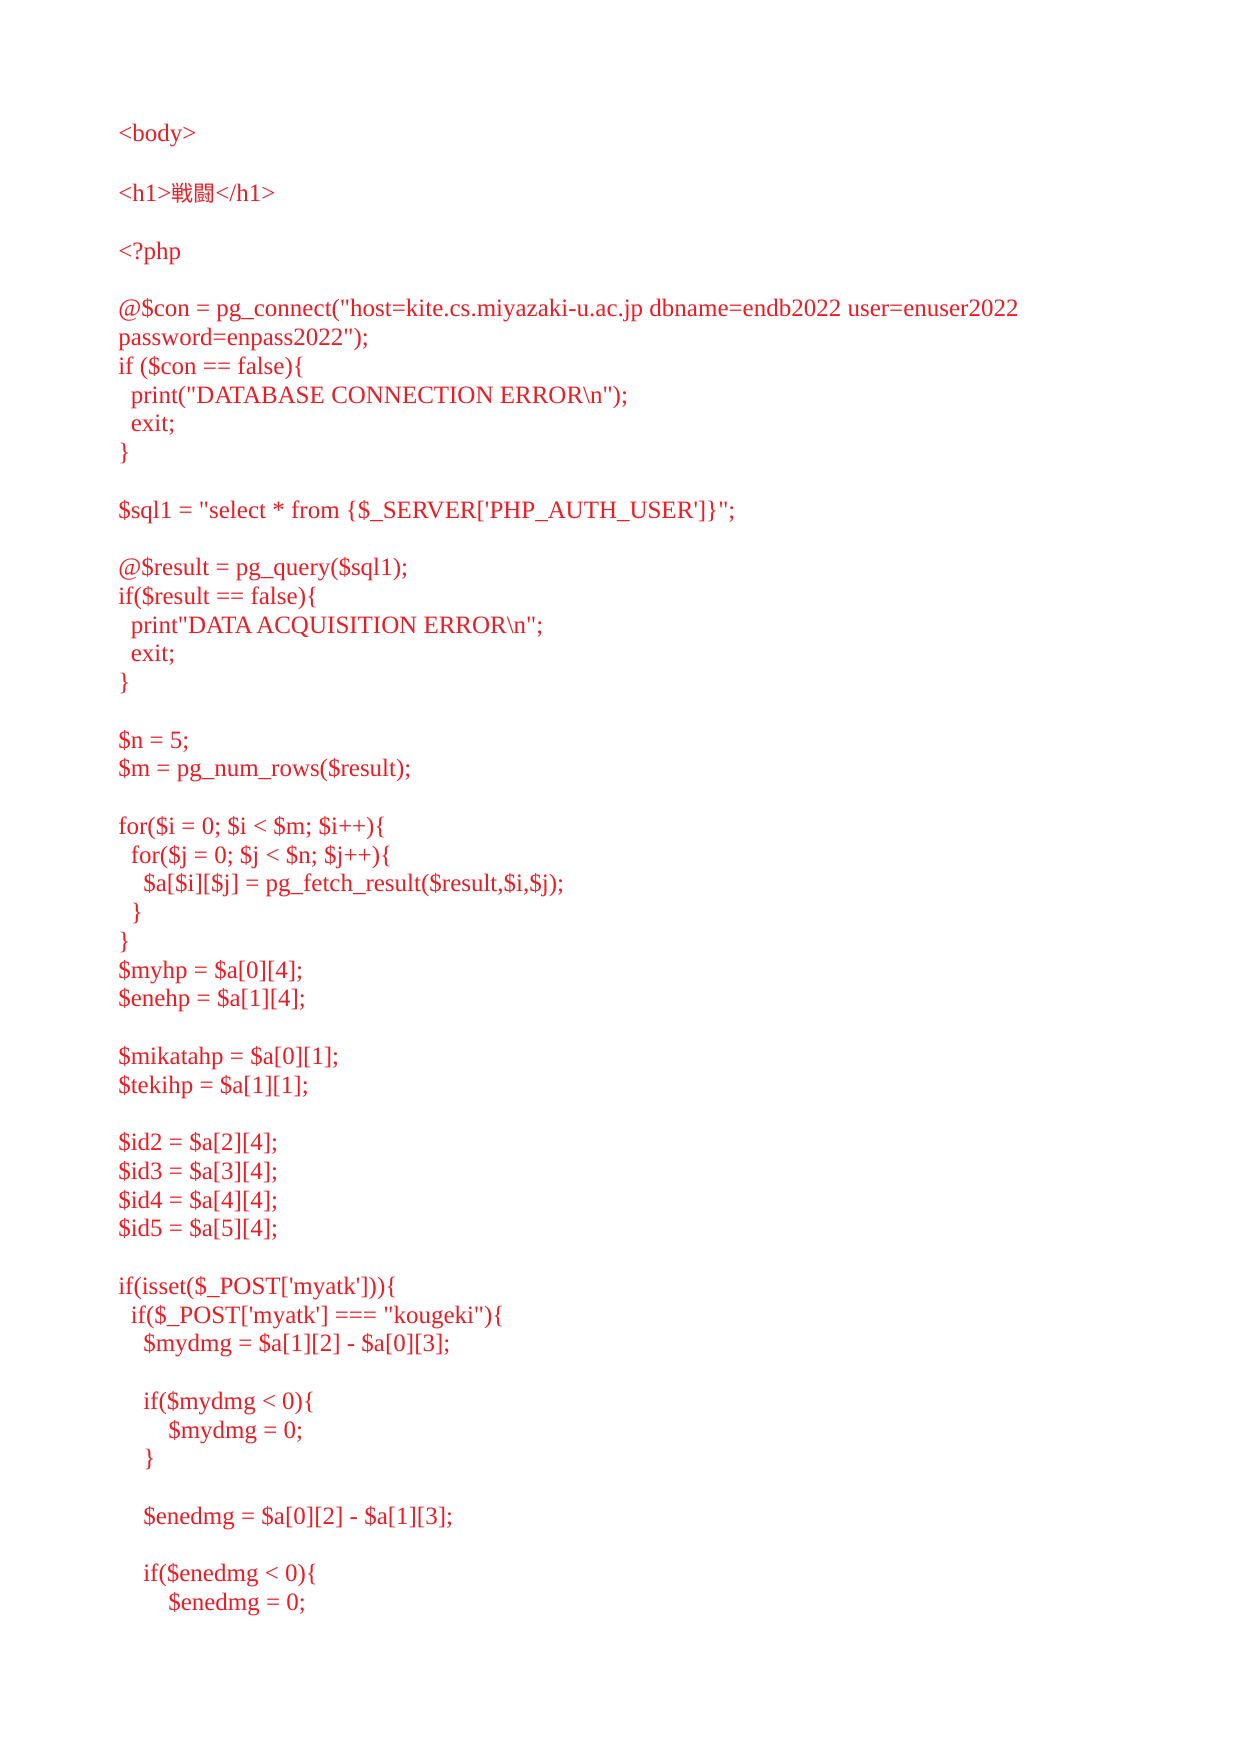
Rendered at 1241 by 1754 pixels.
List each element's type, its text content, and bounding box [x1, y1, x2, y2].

text print"DATA ACQUISITION ERROR\n"; [118, 610, 1122, 638]
text <?php [118, 236, 1122, 265]
text $m = pg_num_rows($result); [118, 753, 1122, 782]
text $a[$i][$j] = pg_fetch_result($result,$i,$j); [118, 868, 1122, 897]
text if($result == false){ [118, 581, 1122, 610]
text $myhp = $a[0][4]; [118, 955, 1122, 983]
text } [118, 667, 1122, 696]
text $n = 5; [118, 725, 1122, 753]
text $id4 = $a[4][4]; [118, 1185, 1122, 1213]
text for($i = 0; $i < $m; $i++){ [118, 811, 1122, 840]
text for($j = 0; $j < $n; $j++){ [118, 840, 1122, 868]
text } [118, 1443, 1122, 1472]
text <body> [118, 118, 1122, 147]
text $id2 = $a[2][4]; [118, 1127, 1122, 1156]
text exit; [118, 408, 1122, 437]
text $enehp = $a[1][4]; [118, 983, 1122, 1012]
text if($_POST['myatk'] === "kougeki"){ [118, 1300, 1122, 1328]
text $enedmg = $a[0][2] - $a[1][3]; [118, 1501, 1122, 1530]
text if ($con == false){ [118, 351, 1122, 380]
text if($mydmg < 0){ [118, 1386, 1122, 1415]
text $sql1 = "select * from {$_SERVER['PHP_AUTH_USER']}"; [118, 495, 1122, 523]
text $mydmg = 0; [118, 1415, 1122, 1443]
text $id3 = $a[3][4]; [118, 1156, 1122, 1185]
text @$con = pg_connect("host=kite.cs.miyazaki-u.ac.jp dbname=endb2022 user=enuser2022 password=enpass2022"); [118, 293, 1122, 351]
text if(isset($_POST['myatk'])){ [118, 1271, 1122, 1300]
text $id5 = $a[5][4]; [118, 1213, 1122, 1242]
text $mikatahp = $a[0][1]; [118, 1041, 1122, 1070]
text $enedmg = 0; [118, 1587, 1122, 1616]
text @$result = pg_query($sql1); [118, 552, 1122, 581]
text $mydmg = $a[1][2] - $a[0][3]; [118, 1328, 1122, 1357]
text } [118, 926, 1122, 955]
text } [118, 897, 1122, 926]
text print("DATABASE CONNECTION ERROR\n"); [118, 380, 1122, 408]
text } [118, 437, 1122, 466]
text if($enedmg < 0){ [118, 1558, 1122, 1587]
text exit; [118, 638, 1122, 667]
text <h1>戦闘</h1> [118, 176, 1122, 207]
text $tekihp = $a[1][1]; [118, 1070, 1122, 1098]
